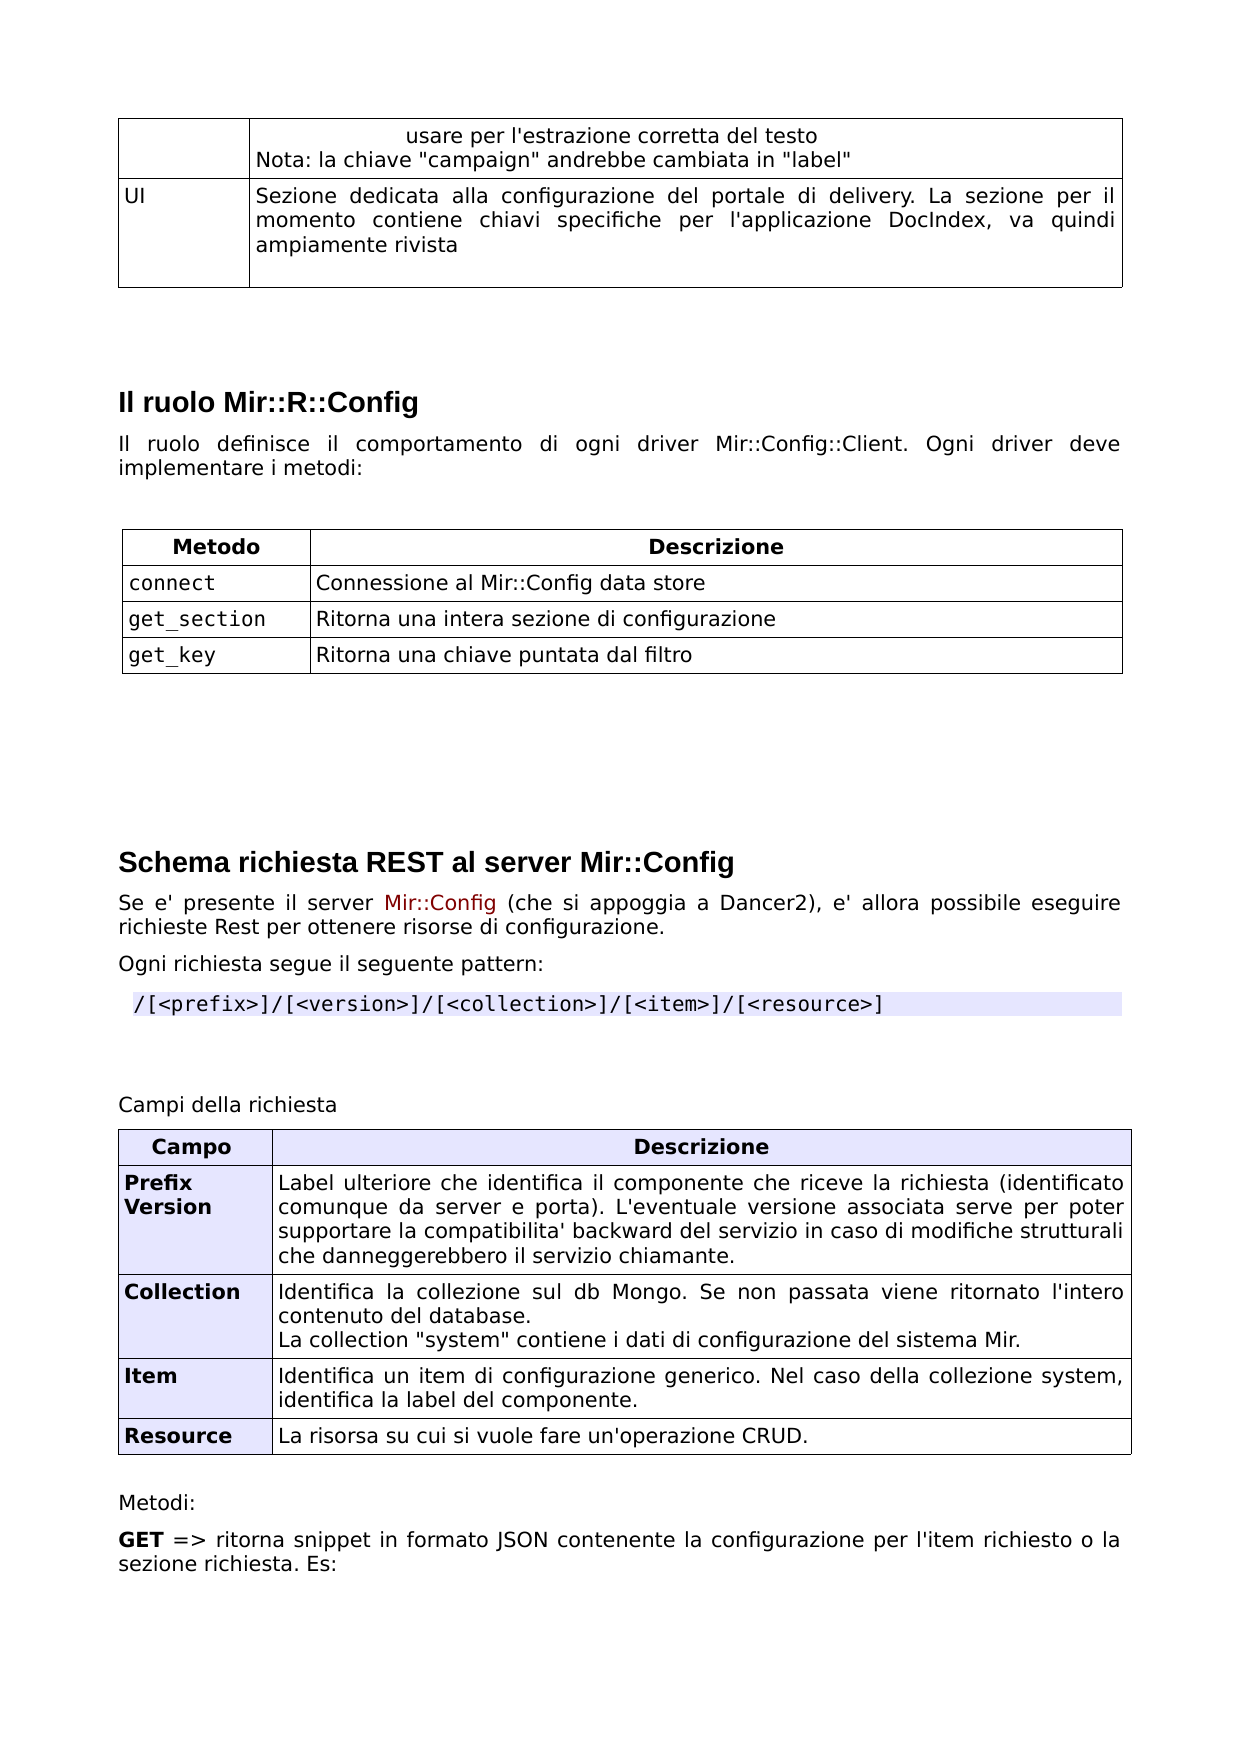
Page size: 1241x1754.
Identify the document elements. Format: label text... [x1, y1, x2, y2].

table_cell get_section [123, 602, 310, 637]
table_cell Prefix Version [119, 1166, 272, 1274]
table_cell Item [119, 1359, 272, 1418]
table_cell get_key [123, 638, 310, 673]
table_cell Collection [119, 1275, 272, 1358]
table_cell Resource [119, 1419, 272, 1454]
subtitle Schema richiesta REST al server Mir::Config [118, 845, 1122, 878]
table_header Descrizione [311, 530, 1122, 565]
table_cell Connessione al Mir::Config data store [311, 566, 1122, 601]
text Il ruolo definisce il comportamento di ogni driver Mir::Config::Client. Ogni driver deve implementare i metodi: [118, 432, 1122, 480]
table_header Descrizione [273, 1130, 1131, 1165]
table_cell usare per l'estrazione corretta del testo Nota: la chiave "campaign" andrebbe cambiata in "label" [250, 119, 1122, 178]
text Metodi: [118, 1491, 1122, 1515]
table_cell La risorsa su cui si vuole fare un'operazione CRUD. [273, 1419, 1131, 1454]
text Campi della richiesta [118, 1093, 1122, 1117]
text /[<prefix>]/[<version>]/[<collection>]/[<item>]/[<resource>] [133, 992, 1122, 1016]
table_cell connect [123, 566, 310, 601]
table_cell Identifica un item di configurazione generico. Nel caso della collezione system, identifica la label del componente. [273, 1359, 1131, 1418]
table_header Metodo [123, 530, 310, 565]
text Se e' presente il server Mir::Config (che si appoggia a Dancer2), e' allora possibile eseguire richieste Rest per ottenere risorse di configurazione. [118, 891, 1122, 939]
table_cell Ritorna una chiave puntata dal filtro [311, 638, 1122, 673]
table_cell [119, 119, 249, 178]
table_cell UI [119, 179, 249, 287]
table_cell Label ulteriore che identifica il componente che riceve la richiesta (identificato comunque da server e porta). L'eventuale versione associata serve per poter supportare la compatibilita' backward del servizio in caso di modifiche strutturali che danneggerebbero il servizio chiamante. [273, 1166, 1131, 1274]
subtitle Il ruolo Mir::R::Config [118, 386, 1122, 419]
table_cell Sezione dedicata alla configurazione del portale di delivery. La sezione per il momento contiene chiavi specifiche per l'applicazione DocIndex, va quindi ampiamente rivista [250, 179, 1122, 287]
text GET => ritorna snippet in formato JSON contenente la configurazione per l'item richiesto o la sezione richiesta. Es: [118, 1528, 1122, 1576]
text Ogni richiesta segue il seguente pattern: [118, 952, 1122, 976]
table_cell Identifica la collezione sul db Mongo. Se non passata viene ritornato l'intero contenuto del database. La collection "system" contiene i dati di configurazione del sistema Mir. [273, 1275, 1131, 1358]
table_header Campo [119, 1130, 272, 1165]
table_cell Ritorna una intera sezione di configurazione [311, 602, 1122, 637]
